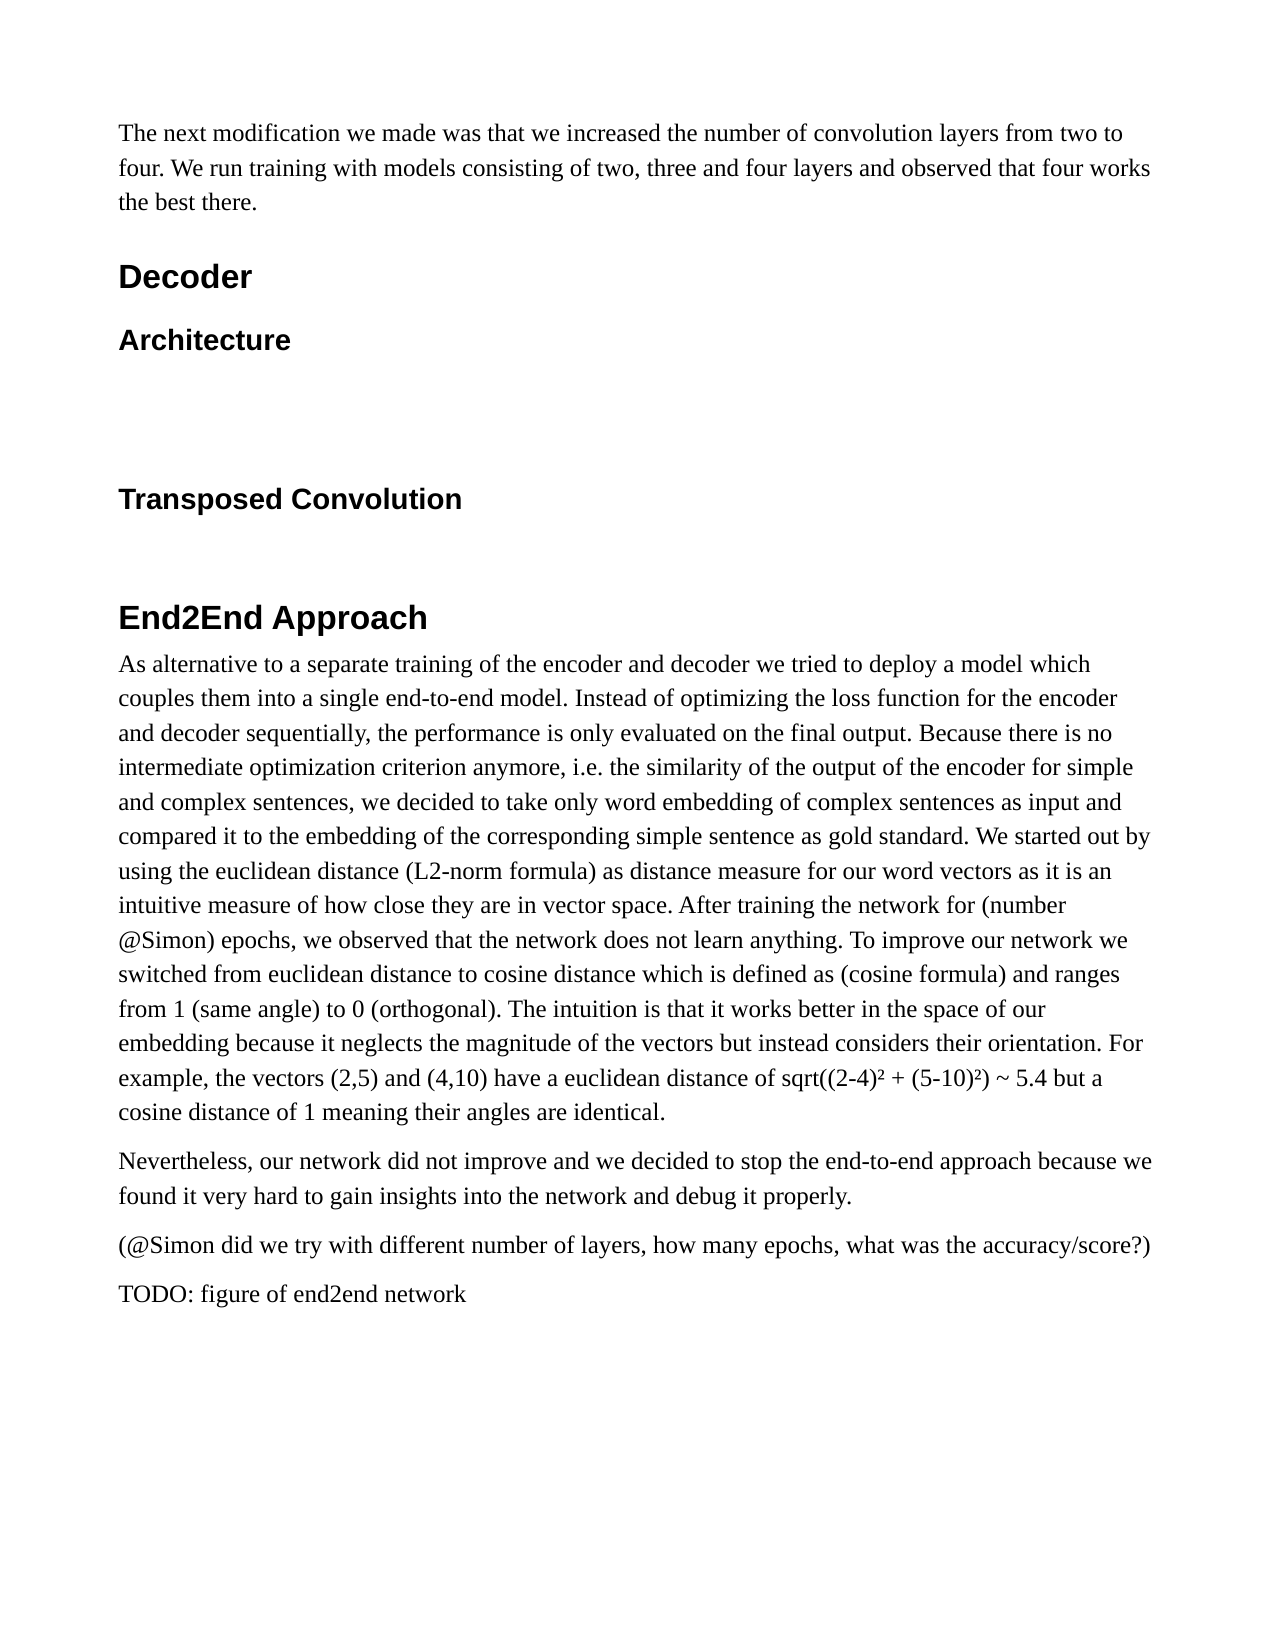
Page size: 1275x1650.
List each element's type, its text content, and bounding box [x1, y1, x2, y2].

subtitle Architecture [118, 323, 1157, 356]
subtitle End2End Approach [118, 598, 1157, 636]
text TODO: figure of end2end network [118, 1279, 1157, 1308]
text Nevertheless, our network did not improve and we decided to stop the end-to-end approach because we found it very hard to gain insights into the network and debug it properly. [118, 1146, 1157, 1209]
text As alternative to a separate training of the encoder and decoder we tried to deploy a model which couples them into a single end-to-end model. Instead of optimizing the loss function for the encoder and decoder sequentially, the performance is only evaluated on the final output. Because there is no intermediate optimization criterion anymore, i.e. the similarity of the output of the encoder for simple and complex sentences, we decided to take only word embedding of complex sentences as input and compared it to the embedding of the corresponding simple sentence as gold standard. We started out by using the euclidean distance (L2-norm formula) as distance measure for our word vectors as it is an intuitive measure of how close they are in vector space. After training the network for (number @Simon) epochs, we observed that the network does not learn anything. To improve our network we switched from euclidean distance to cosine distance which is defined as (cosine formula) and ranges from 1 (same angle) to 0 (orthogonal). The intuition is that it works better in the space of our embedding because it neglects the magnitude of the vectors but instead considers their orientation. For example, the vectors (2,5) and (4,10) have a euclidean distance of sqrt((2-4)² + (5-10)²) ~ 5.4 but a cosine distance of 1 meaning their angles are identical. [118, 649, 1157, 1126]
subtitle Decoder [118, 257, 1157, 296]
subtitle Transposed Convolution [118, 482, 1157, 515]
text The next modification we made was that we increased the number of convolution layers from two to four. We run training with models consisting of two, three and four layers and observed that four works the best there. [118, 118, 1157, 216]
text (@Simon did we try with different number of layers, how many epochs, what was the accuracy/score?) [118, 1230, 1157, 1258]
